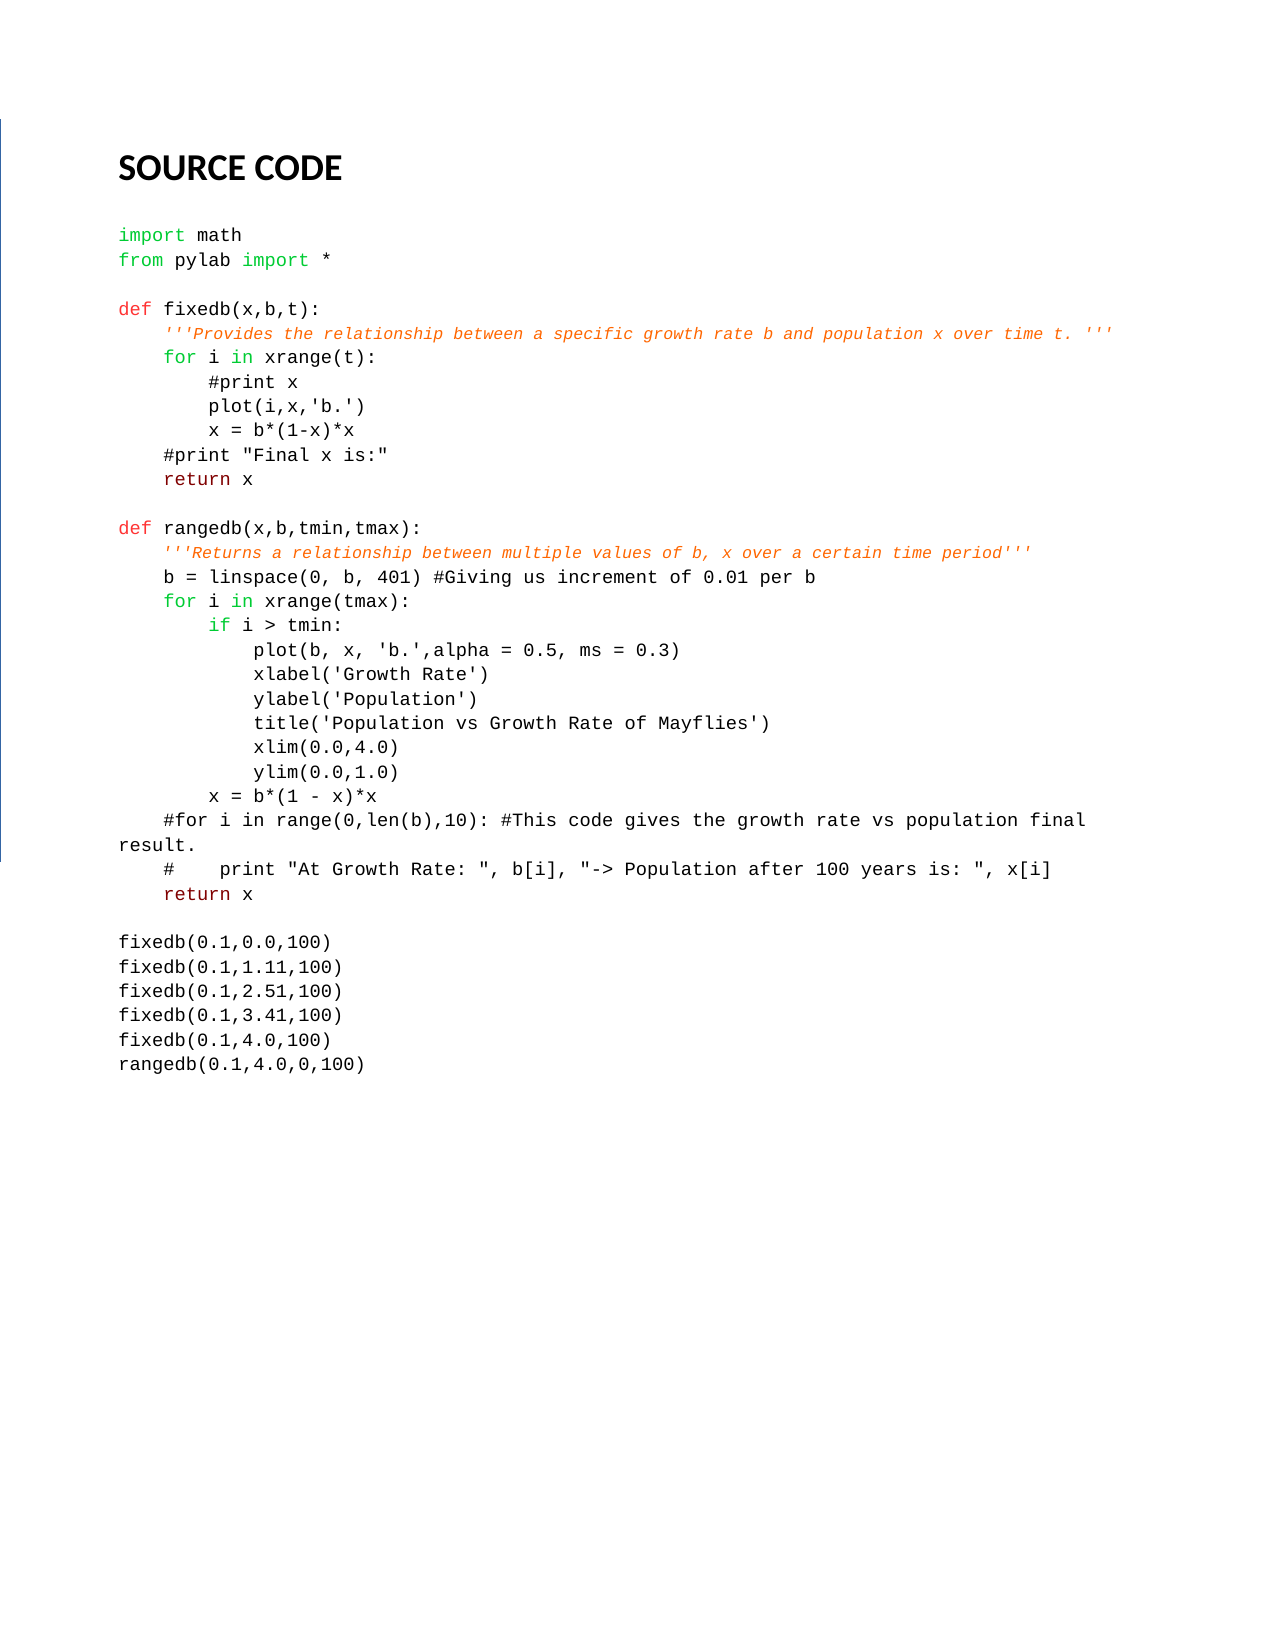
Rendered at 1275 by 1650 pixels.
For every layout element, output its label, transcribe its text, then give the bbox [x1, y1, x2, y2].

text '''Returns a relationship between multiple values of b, x over a certain time period''' [118, 543, 1157, 564]
text #for i in range(0,len(b),10): #This code gives the growth rate vs population final result. [118, 811, 1157, 857]
text return x [118, 470, 1157, 491]
text def fixedb(x,b,t): [118, 299, 1157, 321]
text def rangedb(x,b,tmin,tmax): [118, 519, 1157, 540]
subtitle SOURCE CODE [118, 143, 1157, 189]
text fixedb(0.1,2.51,100) [118, 982, 1157, 1003]
text from pylab import * [118, 251, 1157, 272]
text fixedb(0.1,3.41,100) [118, 1006, 1157, 1027]
text title('Population vs Growth Rate of Mayflies') [118, 714, 1157, 735]
text fixedb(0.1,0.0,100) [118, 933, 1157, 954]
text ylabel('Population') [118, 689, 1157, 711]
text #print x [118, 372, 1157, 394]
text import math [118, 226, 1157, 247]
text xlim(0.0,4.0) [118, 738, 1157, 759]
text return x [118, 884, 1157, 906]
text fixedb(0.1,4.0,100) [118, 1031, 1157, 1052]
text rangedb(0.1,4.0,0,100) [118, 1055, 1157, 1076]
text for i in xrange(t): [118, 348, 1157, 369]
text b = linspace(0, b, 401) #Giving us increment of 0.01 per b [118, 567, 1157, 589]
text '''Provides the relationship between a specific growth rate b and population x over time t. ''' [118, 324, 1157, 345]
text for i in xrange(tmax): [118, 592, 1157, 613]
text ylim(0.0,1.0) [118, 762, 1157, 784]
text #print "Final x is:" [118, 446, 1157, 467]
text x = b*(1 - x)*x [118, 787, 1157, 808]
text # print "At Growth Rate: ", b[i], "-> Population after 100 years is: ", x[i] [118, 860, 1157, 881]
text plot(i,x,'b.') [118, 397, 1157, 418]
text plot(b, x, 'b.',alpha = 0.5, ms = 0.3) [118, 641, 1157, 662]
text x = b*(1-x)*x [118, 421, 1157, 442]
text xlabel('Growth Rate') [118, 665, 1157, 686]
text fixedb(0.1,1.11,100) [118, 957, 1157, 979]
text if i > tmin: [118, 616, 1157, 637]
